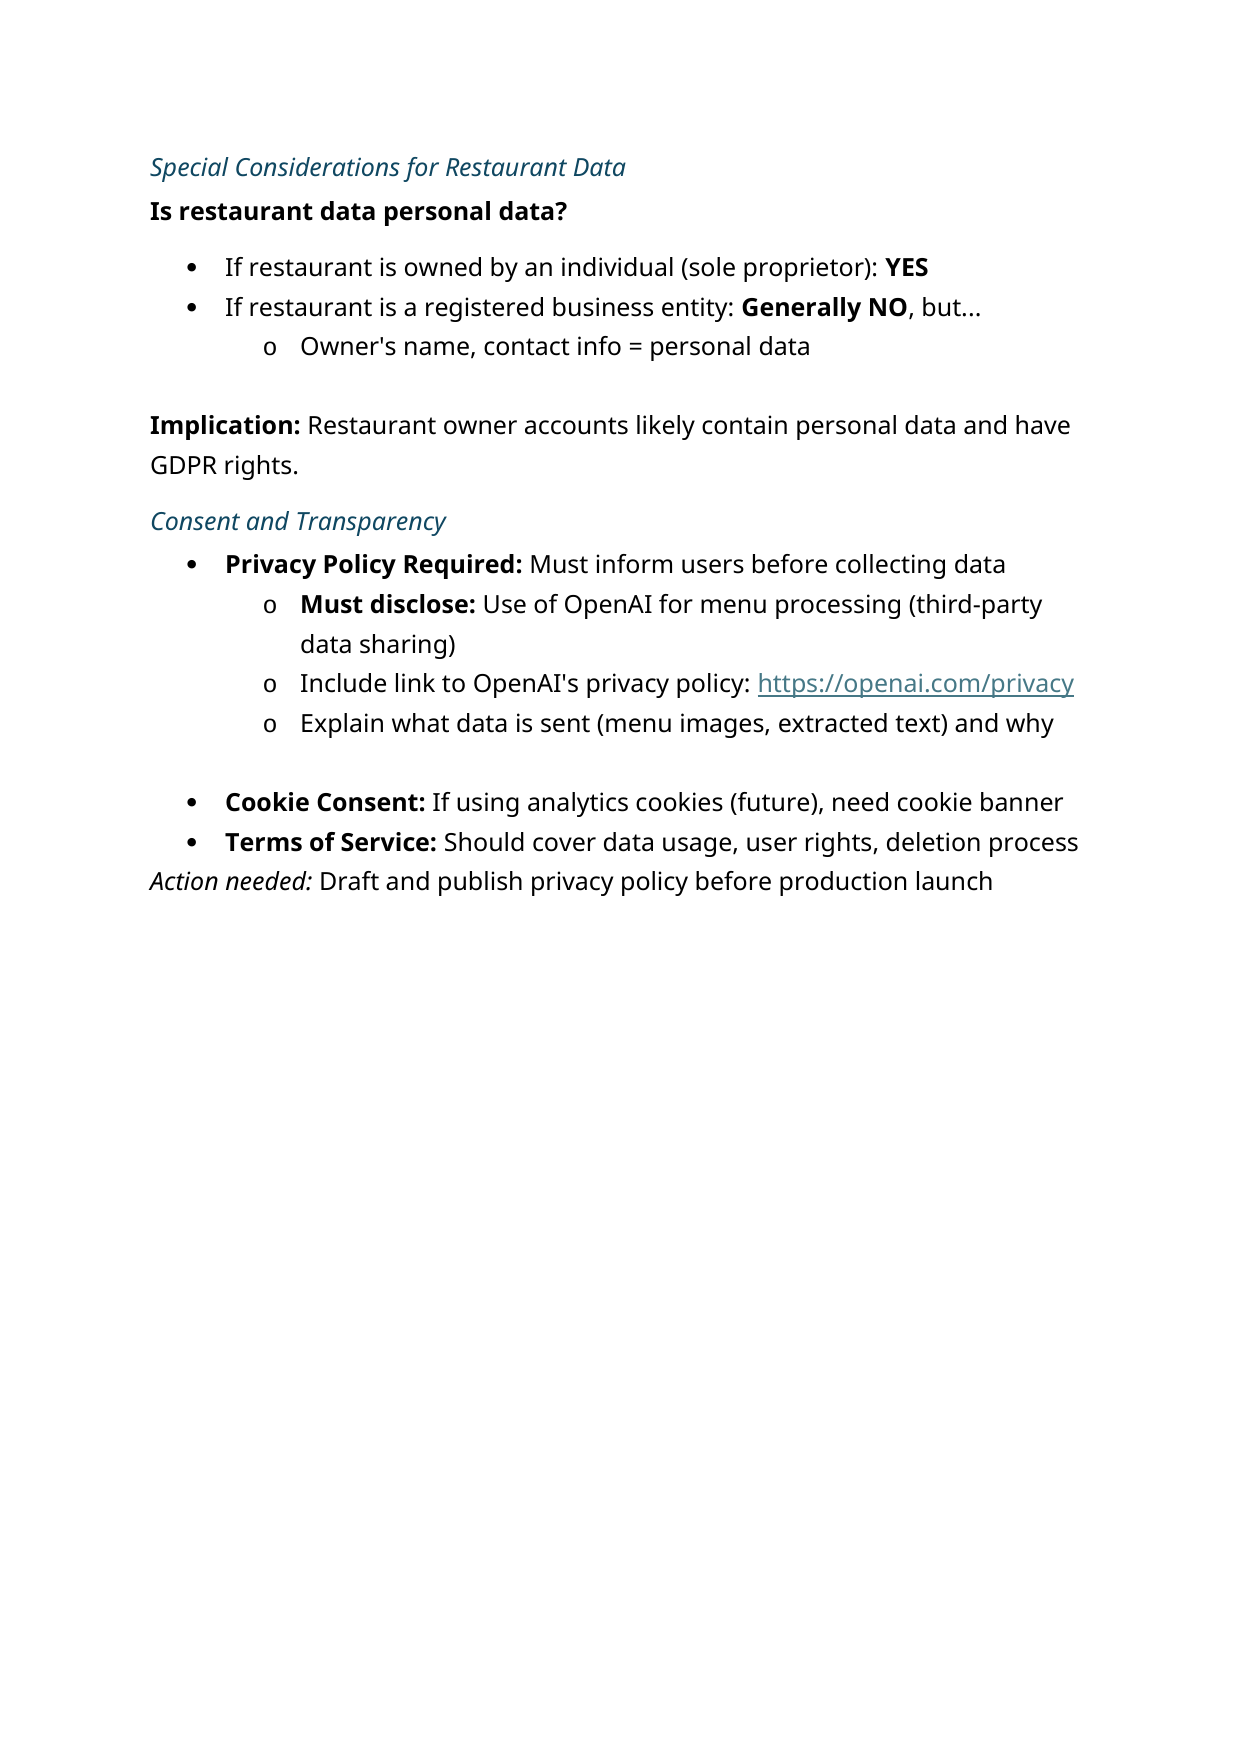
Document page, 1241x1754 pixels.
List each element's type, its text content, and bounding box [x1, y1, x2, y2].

list Must disclose: Use of OpenAI for menu processing (third-party data sharing) [262, 587, 1090, 660]
text Implication: Restaurant owner accounts likely contain personal data and have GDPR rights. [150, 408, 1090, 481]
subtitle Consent and Transparency [150, 503, 1090, 538]
text Action needed: Draft and publish privacy policy before production launch [150, 864, 1090, 898]
subtitle Special Considerations for Restaurant Data [150, 150, 1090, 184]
list If restaurant is a registered business entity: Generally NO, but... [187, 289, 1090, 323]
list If restaurant is owned by an individual (sole proprietor): YES [187, 250, 1090, 284]
list Cookie Consent: If using analytics cookies (future), need cookie banner [187, 785, 1090, 819]
list Privacy Policy Required: Must inform users before collecting data [187, 547, 1090, 581]
list Owner's name, contact info = personal data [262, 329, 1090, 363]
text Is restaurant data personal data? [150, 194, 1090, 228]
list Terms of Service: Should cover data usage, user rights, deletion process [187, 824, 1090, 858]
list Explain what data is sent (menu images, extracted text) and why [262, 706, 1090, 740]
list Include link to OpenAI's privacy policy: https://openai.com/privacy [262, 666, 1090, 700]
